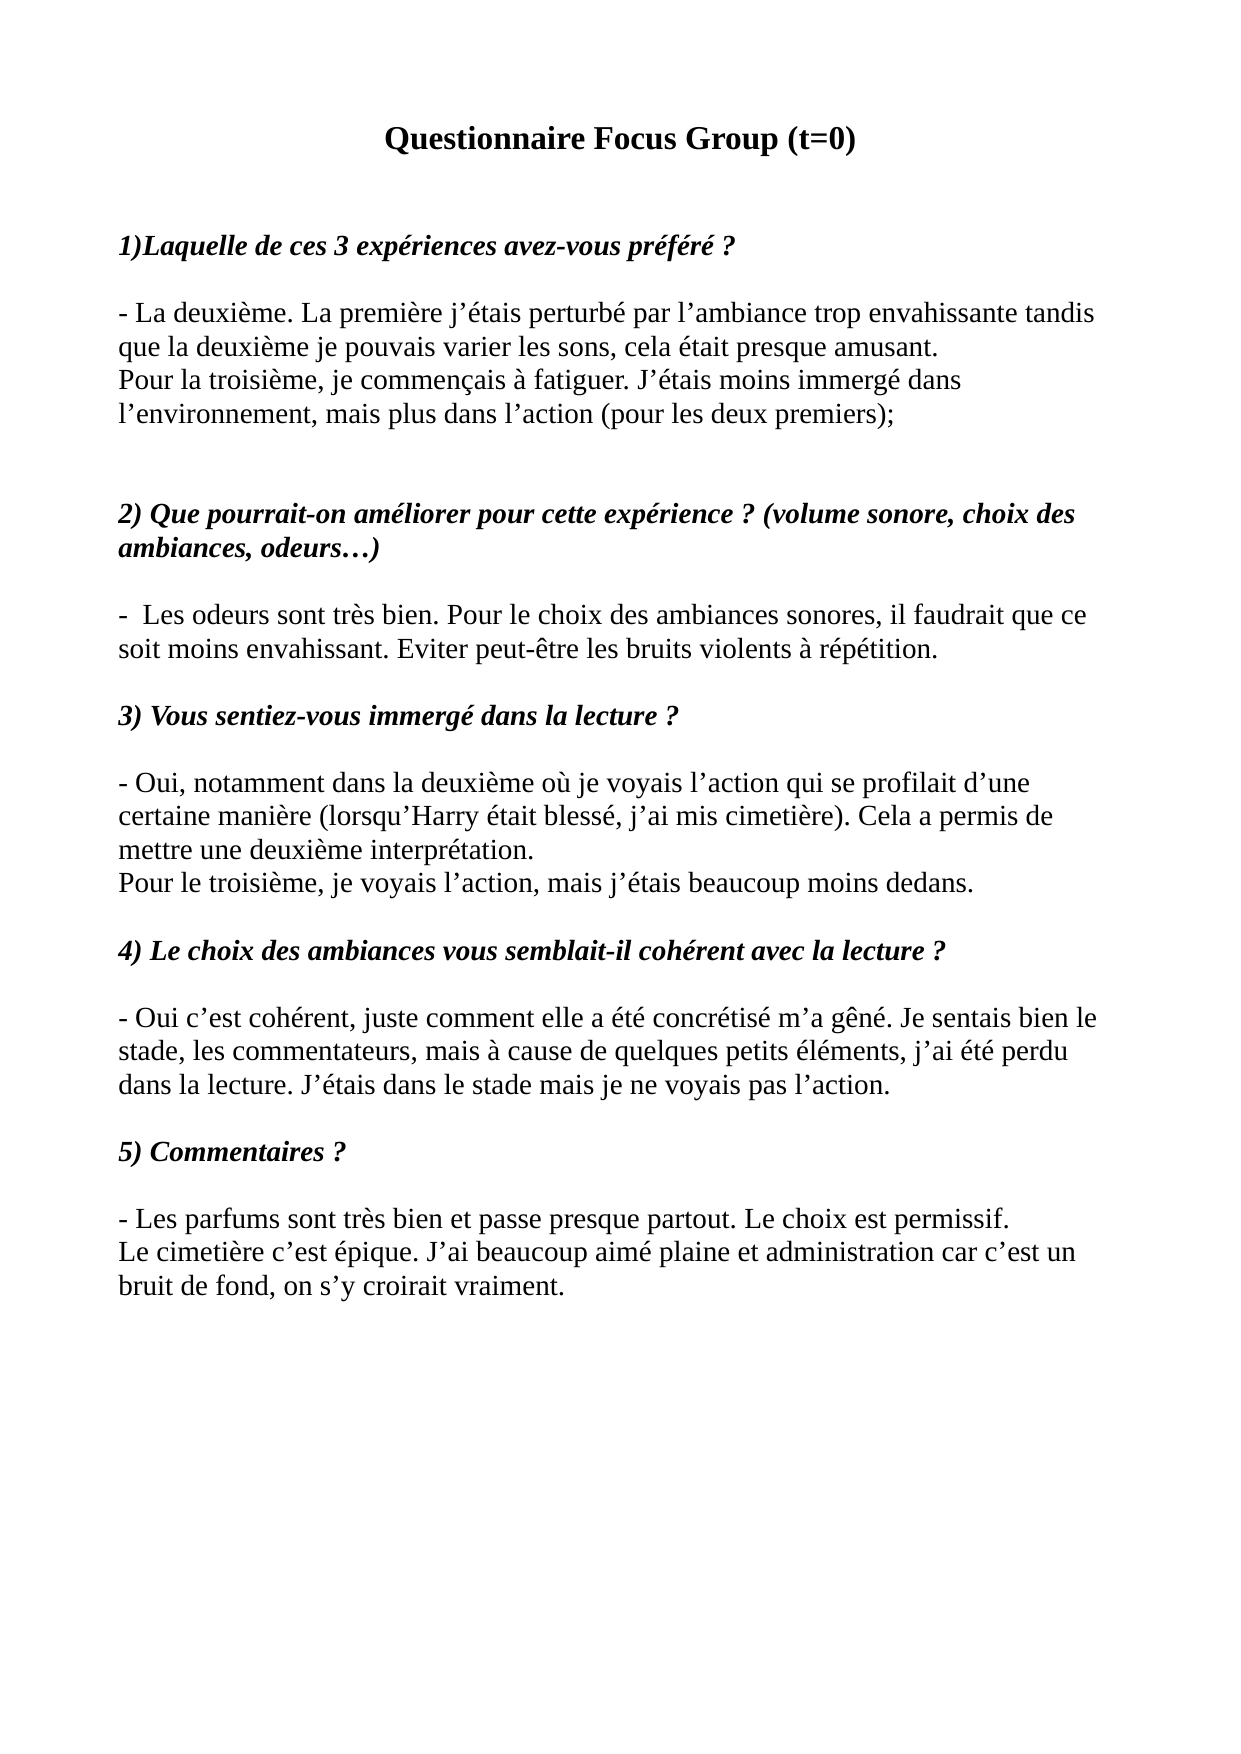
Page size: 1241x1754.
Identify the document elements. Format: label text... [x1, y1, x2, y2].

text ambiances, odeurs…) [118, 530, 1122, 564]
text 1)Laquelle de ces 3 expériences avez-vous préféré ? [118, 228, 1122, 262]
text 5) Commentaires ? [118, 1134, 1122, 1167]
text Questionnaire Focus Group (t=0) [118, 118, 1122, 156]
text - Les odeurs sont très bien. Pour le choix des ambiances sonores, il faudrait que ce soit moins envahissant. Eviter peut-être les bruits violents à répétition. [118, 597, 1122, 664]
text - Oui c’est cohérent, juste comment elle a été concrétisé m’a gêné. Je sentais bien le stade, les commentateurs, mais à cause de quelques petits éléments, j’ai été perdu dans la lecture. J’étais dans le stade mais je ne voyais pas l’action. [118, 1000, 1122, 1100]
text 3) Vous sentiez-vous immergé dans la lecture ? [118, 698, 1122, 731]
text - Les parfums sont très bien et passe presque partout. Le choix est permissif. [118, 1201, 1122, 1234]
text - La deuxième. La première j’étais perturbé par l’ambiance trop envahissante tandis que la deuxième je pouvais varier les sons, cela était presque amusant. [118, 295, 1122, 362]
text Pour le troisième, je voyais l’action, mais j’étais beaucoup moins dedans. [118, 866, 1122, 899]
text 2) Que pourrait-on améliorer pour cette expérience ? (volume sonore, choix des [118, 497, 1122, 530]
text 4) Le choix des ambiances vous semblait-il cohérent avec la lecture ? [118, 933, 1122, 966]
text Pour la troisième, je commençais à fatiguer. J’étais moins immergé dans l’environnement, mais plus dans l’action (pour les deux premiers); [118, 362, 1122, 429]
text - Oui, notamment dans la deuxième où je voyais l’action qui se profilait d’une certaine manière (lorsqu’Harry était blessé, j’ai mis cimetière). Cela a permis de mettre une deuxième interprétation. [118, 765, 1122, 866]
text Le cimetière c’est épique. J’ai beaucoup aimé plaine et administration car c’est un bruit de fond, on s’y croirait vraiment. [118, 1234, 1122, 1302]
